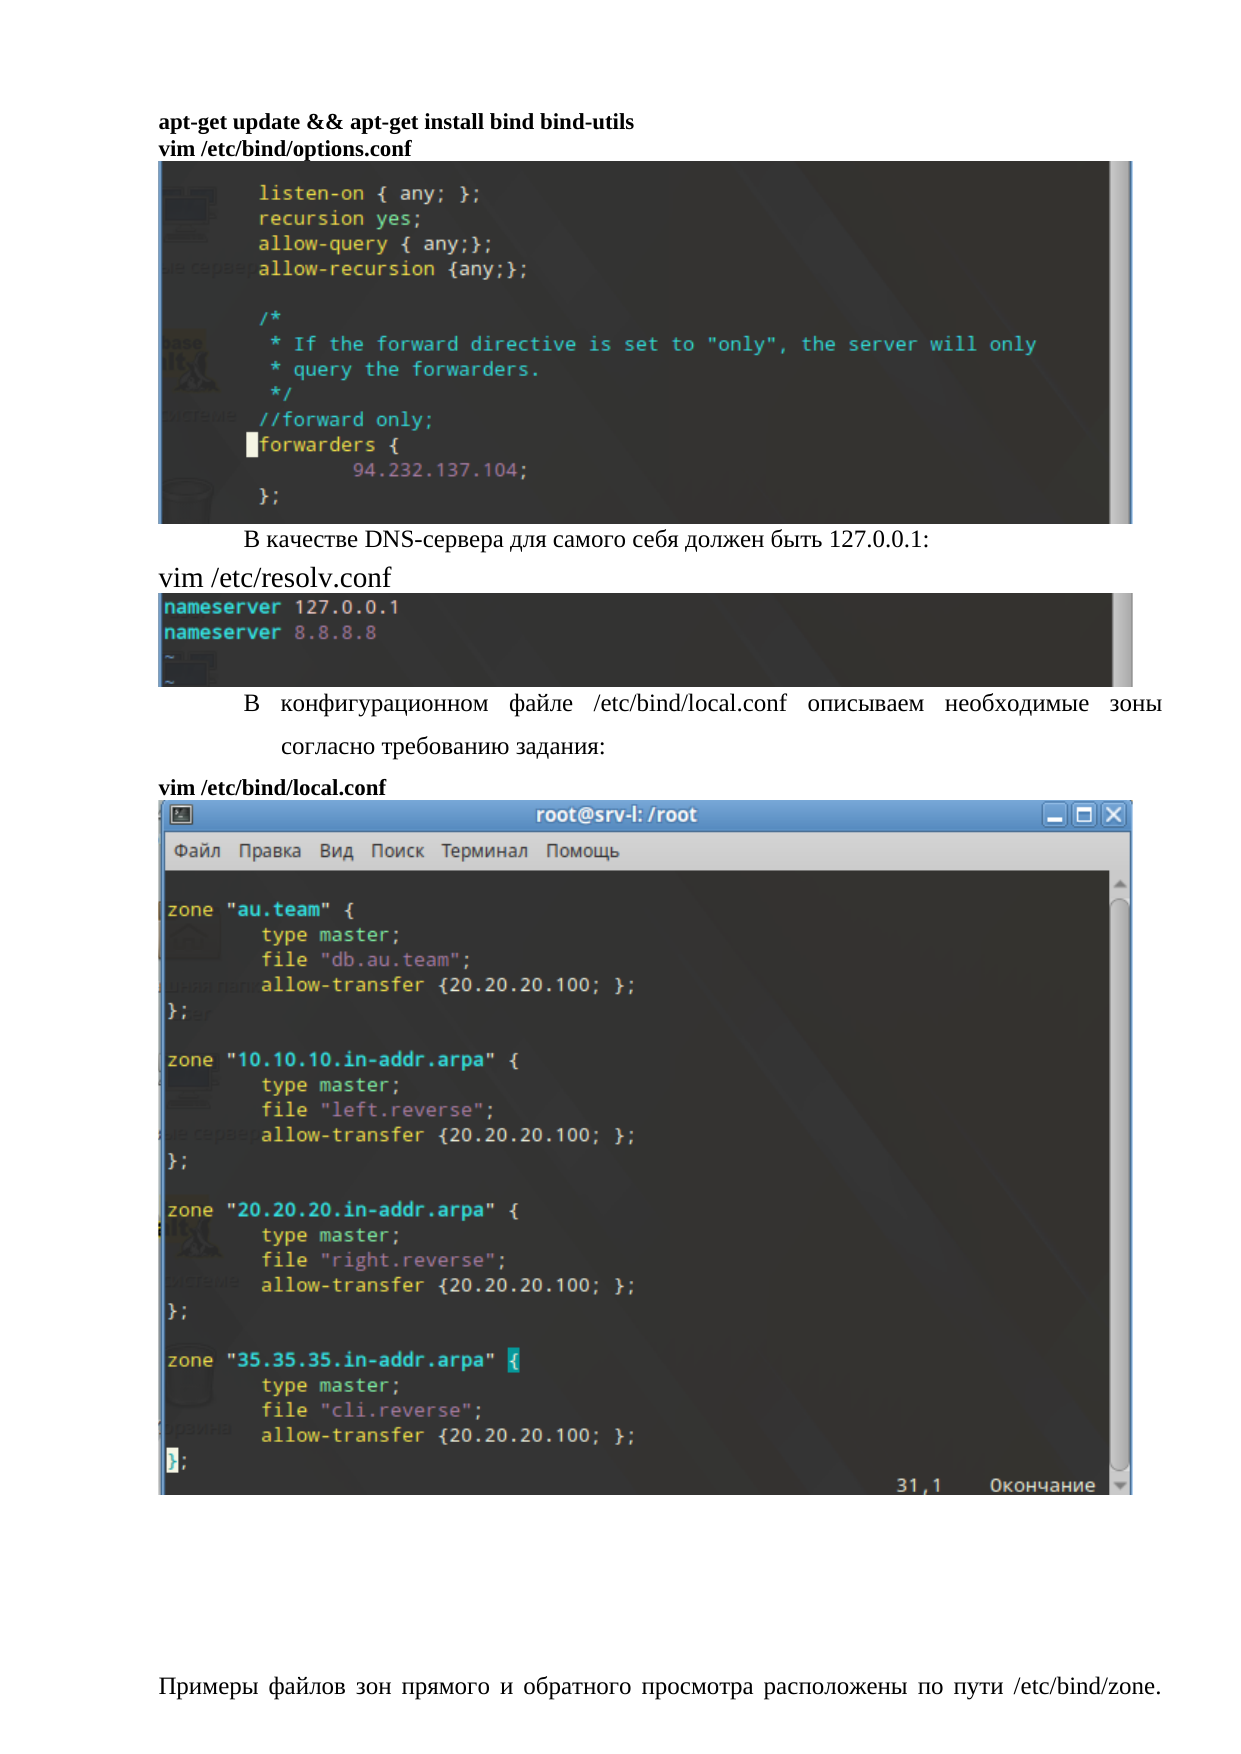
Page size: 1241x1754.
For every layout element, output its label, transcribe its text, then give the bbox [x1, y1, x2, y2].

picture [158, 800, 1133, 1495]
text В качестве DNS-сервера для самого себя должен быть 127.0.0.1: [243, 524, 1163, 553]
picture [158, 593, 1133, 687]
text vim /etc/bind/options.conf [158, 135, 1163, 161]
text Примеры файлов зон прямого и обратного просмотра расположены по пути /etc/bind/zone. [158, 1671, 1163, 1699]
text apt-get update && apt-get install bind bind-utils [158, 108, 1163, 135]
text В конфигурационном файле /etc/bind/local.conf описываем необходимые зоны согласно требованию задания: [243, 688, 1163, 760]
picture [158, 161, 1133, 524]
text vim /etc/bind/local.conf [158, 774, 1163, 801]
text vim /etc/resolv.conf [158, 560, 1163, 594]
